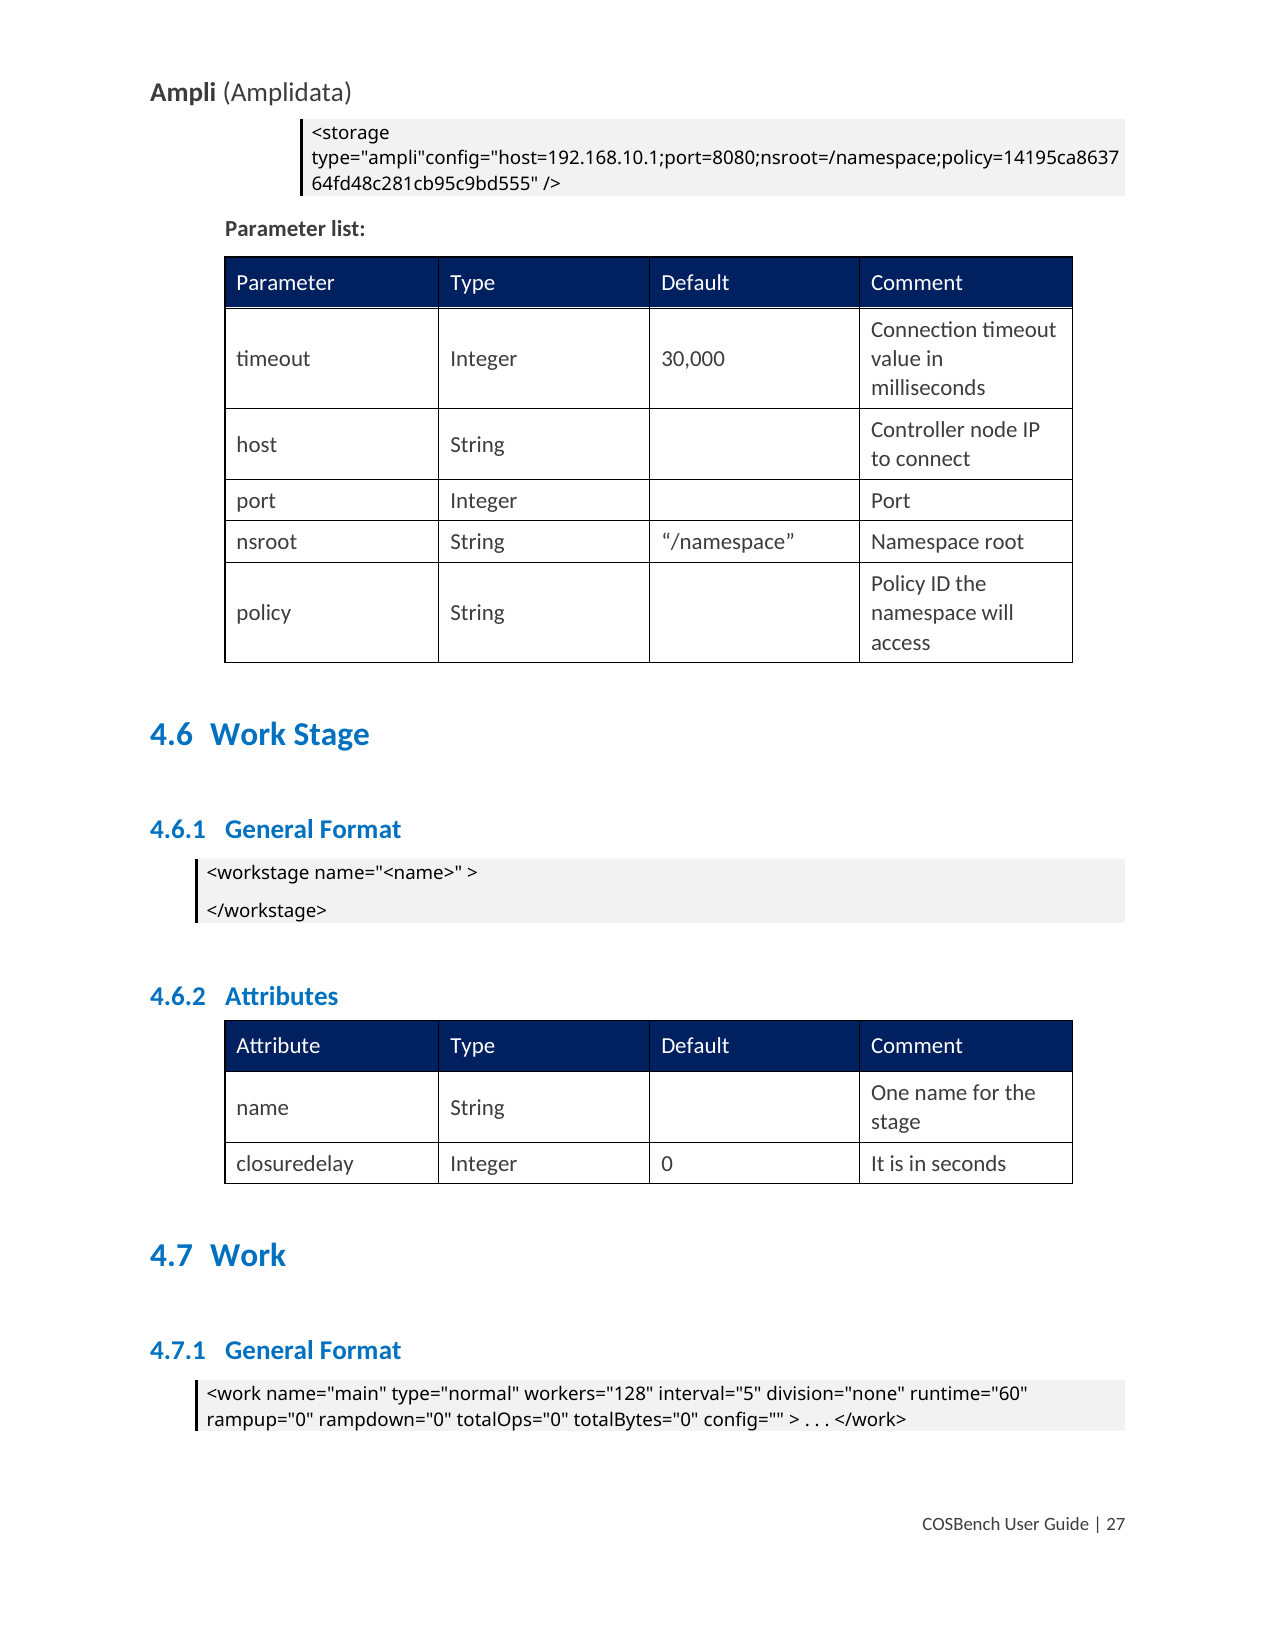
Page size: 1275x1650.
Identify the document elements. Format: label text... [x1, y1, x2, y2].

subtitle Ampli (Amplidata) [150, 75, 1125, 108]
table_cell nsroot [226, 521, 438, 562]
table_header Attribute [226, 1021, 438, 1071]
table_cell “/namespace” [650, 521, 859, 562]
table_header Comment [860, 258, 1072, 307]
subtitle Attributes [150, 979, 1125, 1012]
table_cell 0 [650, 1143, 859, 1183]
table_cell Controller node IP to connect [860, 409, 1072, 479]
table_cell String [439, 409, 649, 479]
subtitle General Format [150, 1333, 1125, 1366]
subtitle General Format [150, 812, 1125, 845]
table_cell One name for the stage [860, 1072, 1072, 1142]
table_cell closuredelay [226, 1143, 438, 1183]
table_cell timeout [226, 309, 438, 408]
table_cell Port [860, 480, 1072, 520]
text <storage type="ampli"config="host=192.168.10.1;port=8080;nsroot=/namespace;policy=14195ca863764fd48c281cb95c9bd555" /> [303, 119, 1125, 196]
table_cell [650, 409, 859, 479]
text Parameter list: [225, 214, 1125, 242]
table_cell String [439, 563, 649, 662]
table_cell String [439, 1072, 649, 1142]
table_header Comment [860, 1021, 1072, 1071]
table_cell name [226, 1072, 438, 1142]
table_cell Integer [439, 309, 649, 408]
table_cell [650, 1072, 859, 1142]
table_cell Connection timeout value in milliseconds [860, 309, 1072, 408]
subtitle Work [150, 1234, 1125, 1275]
table_header Default [650, 258, 859, 307]
table_cell [650, 480, 859, 520]
text <workstage name="<name>" > [198, 859, 1125, 885]
subtitle Work Stage [150, 713, 1125, 754]
table_cell Policy ID the namespace will access [860, 563, 1072, 662]
table_cell Integer [439, 480, 649, 520]
table_cell policy [226, 563, 438, 662]
table_cell It is in seconds [860, 1143, 1072, 1183]
table_cell port [226, 480, 438, 520]
table_cell Integer [439, 1143, 649, 1183]
table_cell String [439, 521, 649, 562]
table_cell Namespace root [860, 521, 1072, 562]
table_header Parameter [226, 258, 438, 307]
table_header Type [439, 258, 649, 307]
text </workstage> [198, 897, 1125, 923]
table_cell [650, 563, 859, 662]
table_cell host [226, 409, 438, 479]
table_header Default [650, 1021, 859, 1071]
table_cell 30,000 [650, 309, 859, 408]
table_header Type [439, 1021, 649, 1071]
text <work name="main" type="normal" workers="128" interval="5" division="none" runtime="60" rampup="0" rampdown="0" totalOps="0" totalBytes="0" config="" > . . . </work> [198, 1380, 1125, 1431]
